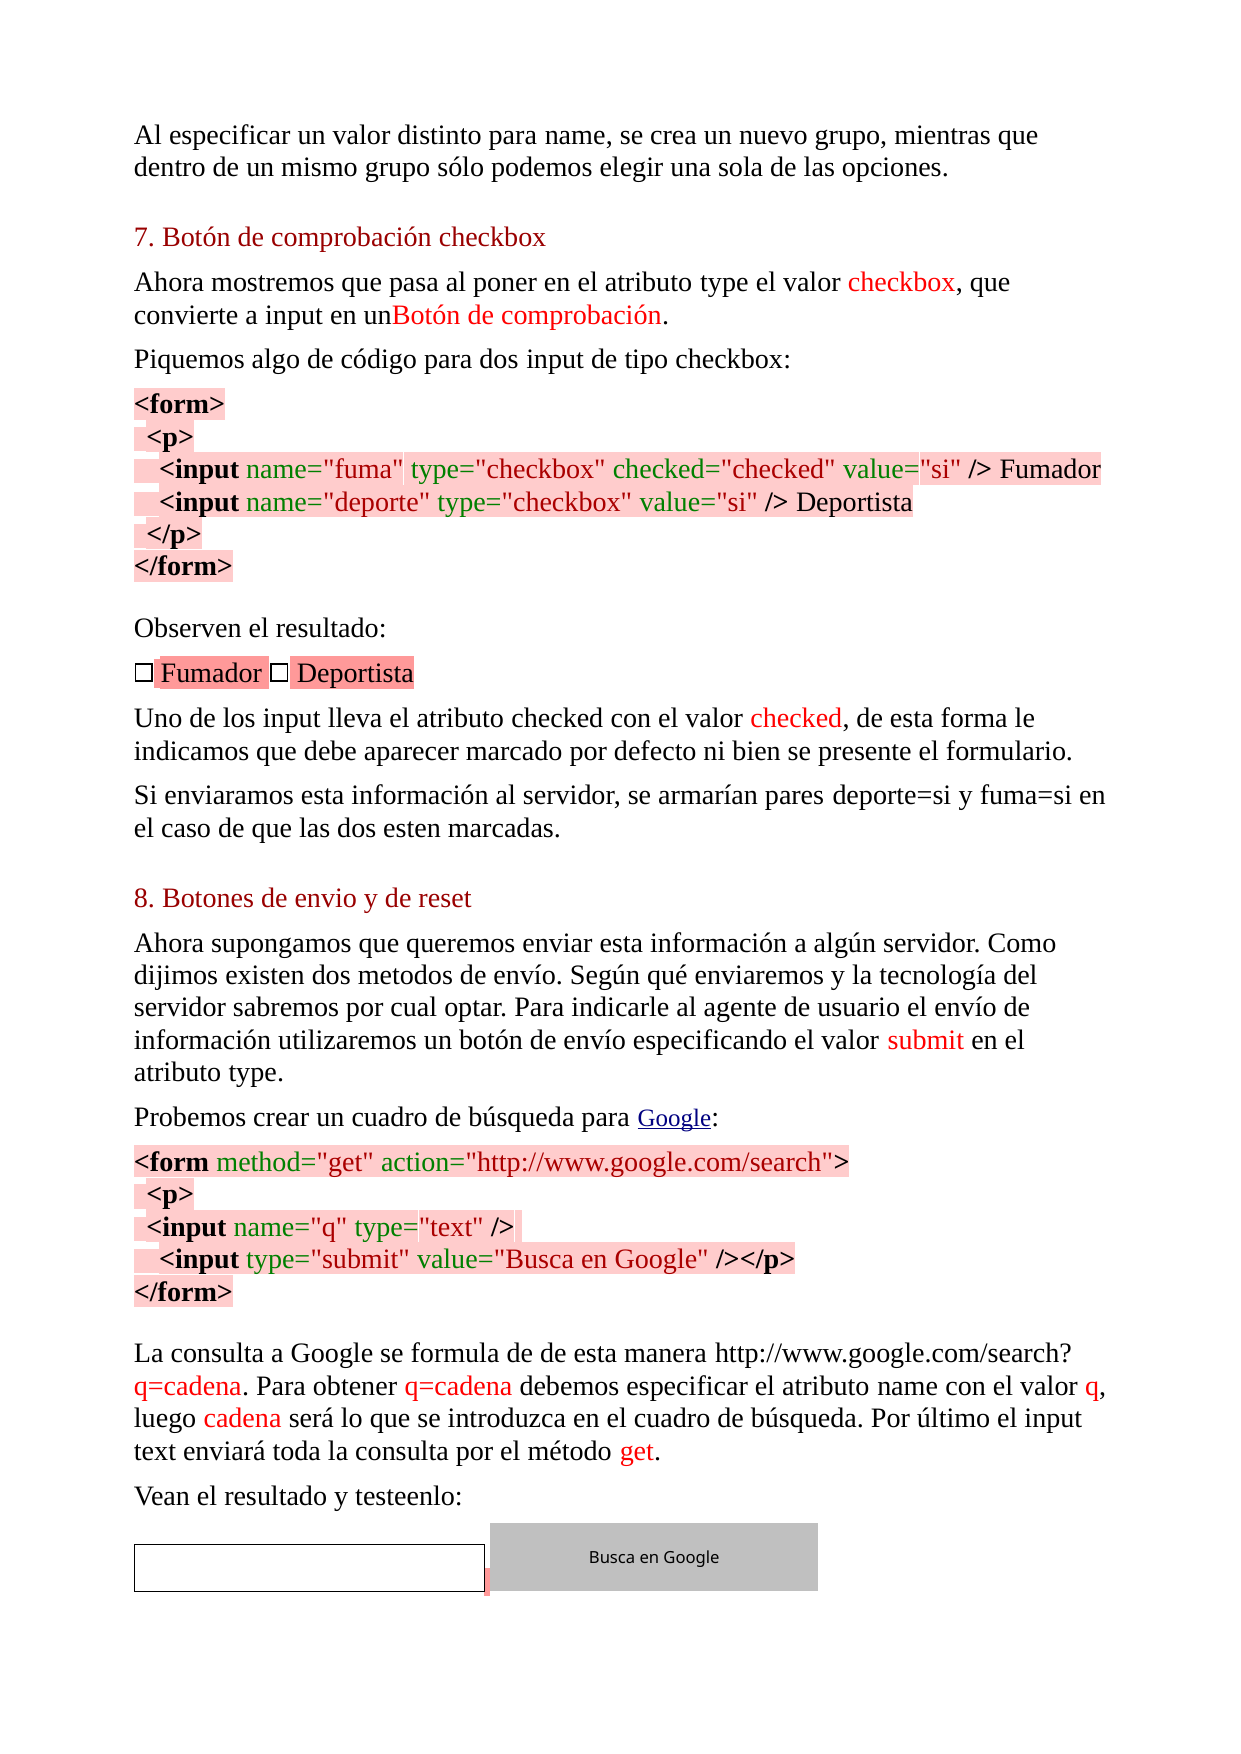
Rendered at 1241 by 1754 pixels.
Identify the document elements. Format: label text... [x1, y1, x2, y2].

subtitle 8. Botones de envio y de reset [134, 881, 1106, 913]
text Observen el resultado: [134, 611, 1106, 644]
text Ahora mostremos que pasa al poner en el atributo type el valor checkbox, que convierte a input en unBotón de comprobación. [134, 265, 1106, 330]
text Piquemos algo de código para dos input de tipo checkbox: [134, 343, 1106, 375]
text <form> [134, 387, 1106, 420]
text Ahora supongamos que queremos enviar esta información a algún servidor. Como dijimos existen dos metodos de envío. Según qué enviaremos y la tecnología del servidor sabremos por cual optar. Para indicarle al agente de usuario el envío de información utilizaremos un botón de envío especificando el valor submit en el atributo type. [134, 926, 1106, 1088]
text La consulta a Google se formula de de esta manera http://www.google.com/search?q=cadena. Para obtener q=cadena debemos especificar el atributo name con el valor q, luego cadena será lo que se introduzca en el cuadro de búsqueda. Por último el input text enviará toda la consulta por el método get. [134, 1336, 1106, 1466]
text <p> [134, 420, 1106, 452]
text <form method="get" action="http://www.google.com/search"> [134, 1145, 1106, 1177]
text </p> [134, 517, 1106, 549]
text <input name="fuma" type="checkbox" checked="checked" value="si" /> Fumador [134, 452, 1106, 485]
text Fumador Deportista [134, 656, 1106, 689]
text Al especificar un valor distinto para name, se crea un nuevo grupo, mientras que dentro de un mismo grupo sólo podemos elegir una sola de las opciones. [134, 118, 1106, 183]
text </form> [134, 1274, 1106, 1307]
text Si enviaramos esta información al servidor, se armarían pares deporte=si y fuma=si en el caso de que las dos esten marcadas. [134, 778, 1106, 843]
text Uno de los input lleva el atributo checked con el valor checked, de esta forma le indicamos que debe aparecer marcado por defecto ni bien se presente el formulario. [134, 701, 1106, 766]
text <input name="q" type="text" /> [134, 1210, 1106, 1242]
text <input name="deporte" type="checkbox" value="si" /> Deportista [134, 485, 1106, 517]
text Probemos crear un cuadro de búsqueda para Google: [134, 1100, 1106, 1132]
text Vean el resultado y testeenlo: [134, 1478, 1106, 1511]
text <input type="submit" value="Busca en Google" /></p> [134, 1242, 1106, 1274]
text </form> [134, 549, 1106, 582]
text <p> [134, 1177, 1106, 1210]
subtitle 7. Botón de comprobación checkbox [134, 220, 1106, 253]
